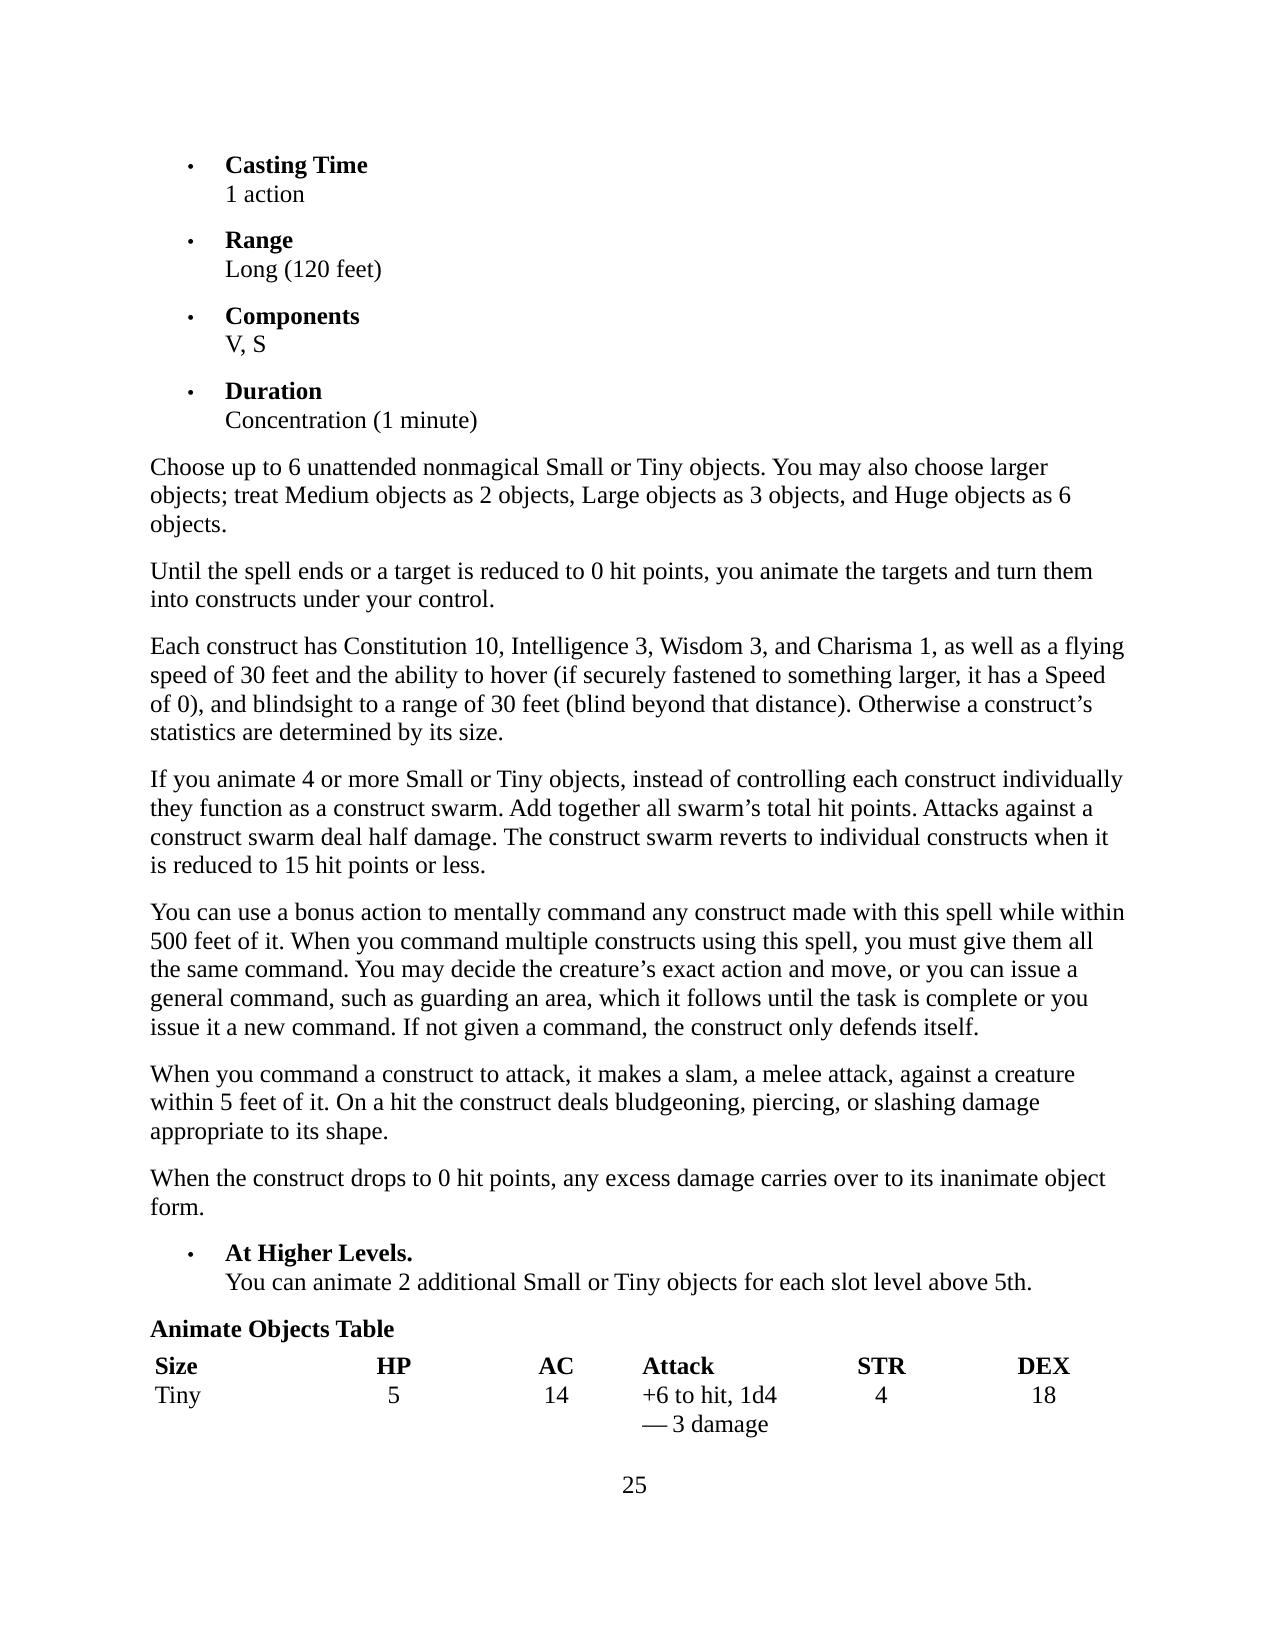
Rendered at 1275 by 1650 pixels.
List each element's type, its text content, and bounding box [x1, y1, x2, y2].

table_header AC [475, 1351, 637, 1380]
list At Higher Levels. You can animate 2 additional Small or Tiny objects for each slot level above 5th. [187, 1238, 1125, 1296]
table_cell 5 [313, 1380, 475, 1438]
text Choose up to 6 unattended nonmagical Small or Tiny objects. You may also choose larger objects; treat Medium objects as 2 objects, Large objects as 3 objects, and Huge objects as 6 objects. [150, 452, 1125, 538]
text You can use a bonus action to mentally command any construct made with this spell while within 500 feet of it. When you command multiple constructs using this spell, you must give them all the same command. You may decide the creature’s exact action and move, or you can issue a general command, such as guarding an area, which it follows until the task is complete or you issue it a new command. If not given a command, the construct only defends itself. [150, 897, 1125, 1041]
text Animate Objects Table [150, 1314, 1125, 1342]
table_cell 18 [963, 1380, 1125, 1438]
list Duration Concentration (1 minute) [187, 376, 1125, 434]
text When the construct drops to 0 hit points, any excess damage carries over to its inanimate object form. [150, 1163, 1125, 1220]
table_cell 4 [800, 1380, 962, 1438]
table_header Attack [638, 1351, 800, 1380]
table_cell 14 [475, 1380, 637, 1438]
text If you animate 4 or more Small or Tiny objects, instead of controlling each construct individually they function as a construct swarm. Add together all swarm’s total hit points. Attacks against a construct swarm deal half damage. The construct swarm reverts to individual constructs when it is reduced to 15 hit points or less. [150, 764, 1125, 879]
text Each construct has Constitution 10, Intelligence 3, Wisdom 3, and Charisma 1, as well as a flying speed of 30 feet and the ability to hover (if securely fastened to something larger, it has a Speed of 0), and blindsight to a range of 30 feet (blind beyond that distance). Otherwise a construct’s statistics are determined by its size. [150, 631, 1125, 746]
list Casting Time 1 action [187, 150, 1125, 207]
table_header HP [313, 1351, 475, 1380]
list Range Long (120 feet) [187, 225, 1125, 283]
list Components V, S [187, 301, 1125, 358]
table_cell +6 to hit, 1d4 — 3 damage [638, 1380, 800, 1438]
table_cell Tiny [150, 1380, 312, 1438]
text When you command a construct to attack, it makes a slam, a melee attack, against a creature within 5 feet of it. On a hit the construct deals bludgeoning, piercing, or slashing damage appropriate to its shape. [150, 1059, 1125, 1145]
table_header Size [150, 1351, 312, 1380]
text Until the spell ends or a target is reduced to 0 hit points, you animate the targets and turn them into constructs under your control. [150, 556, 1125, 613]
table_header DEX [963, 1351, 1125, 1380]
table_header STR [800, 1351, 962, 1380]
